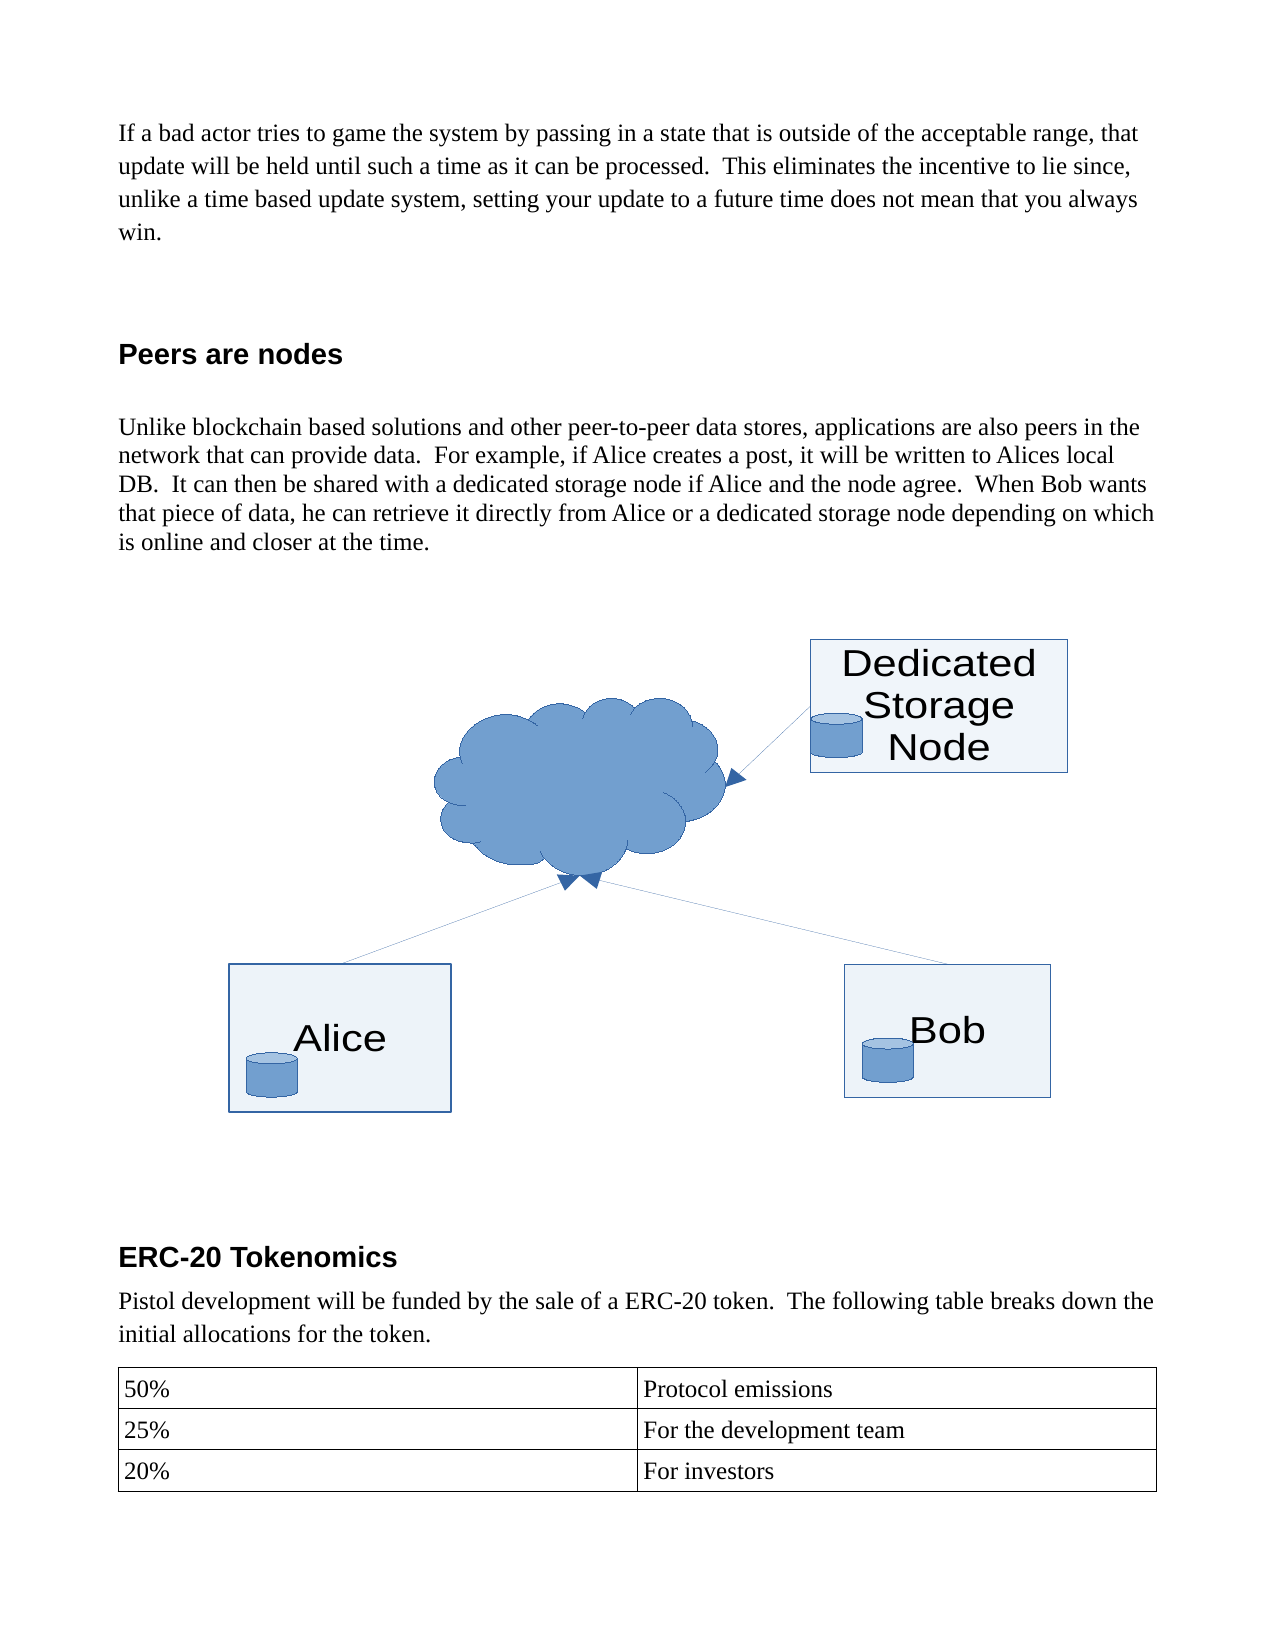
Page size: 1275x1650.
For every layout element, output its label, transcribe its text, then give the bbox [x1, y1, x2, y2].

text Unlike blockchain based solutions and other peer-to-peer data stores, applications are also peers in the network that can provide data. For example, if Alice creates a post, it will be written to Alices local DB. It can then be shared with a dedicated storage node if Alice and the node agree. When Bob wants that piece of data, he can retrieve it directly from Alice or a dedicated storage node depending on which is online and closer at the time. [118, 383, 1157, 555]
table_cell For investors [638, 1450, 1156, 1491]
subtitle ERC-20 Tokenomics [118, 1240, 1157, 1274]
table_cell For the development team [638, 1409, 1156, 1449]
table_cell 25% [119, 1409, 637, 1449]
table_header Protocol emissions [638, 1368, 1156, 1408]
subtitle Peers are nodes [118, 337, 1157, 370]
table_cell 20% [119, 1450, 637, 1491]
text If a bad actor tries to game the system by passing in a state that is outside of the acceptable range, that update will be held until such a time as it can be processed. This eliminates the incentive to lie since, unlike a time based update system, setting your update to a future time does not mean that you always win. [118, 118, 1157, 246]
table_header 50% [119, 1368, 637, 1408]
text Pistol development will be funded by the sale of a ERC-20 token. The following table breaks down the initial allocations for the token. [118, 1286, 1157, 1348]
